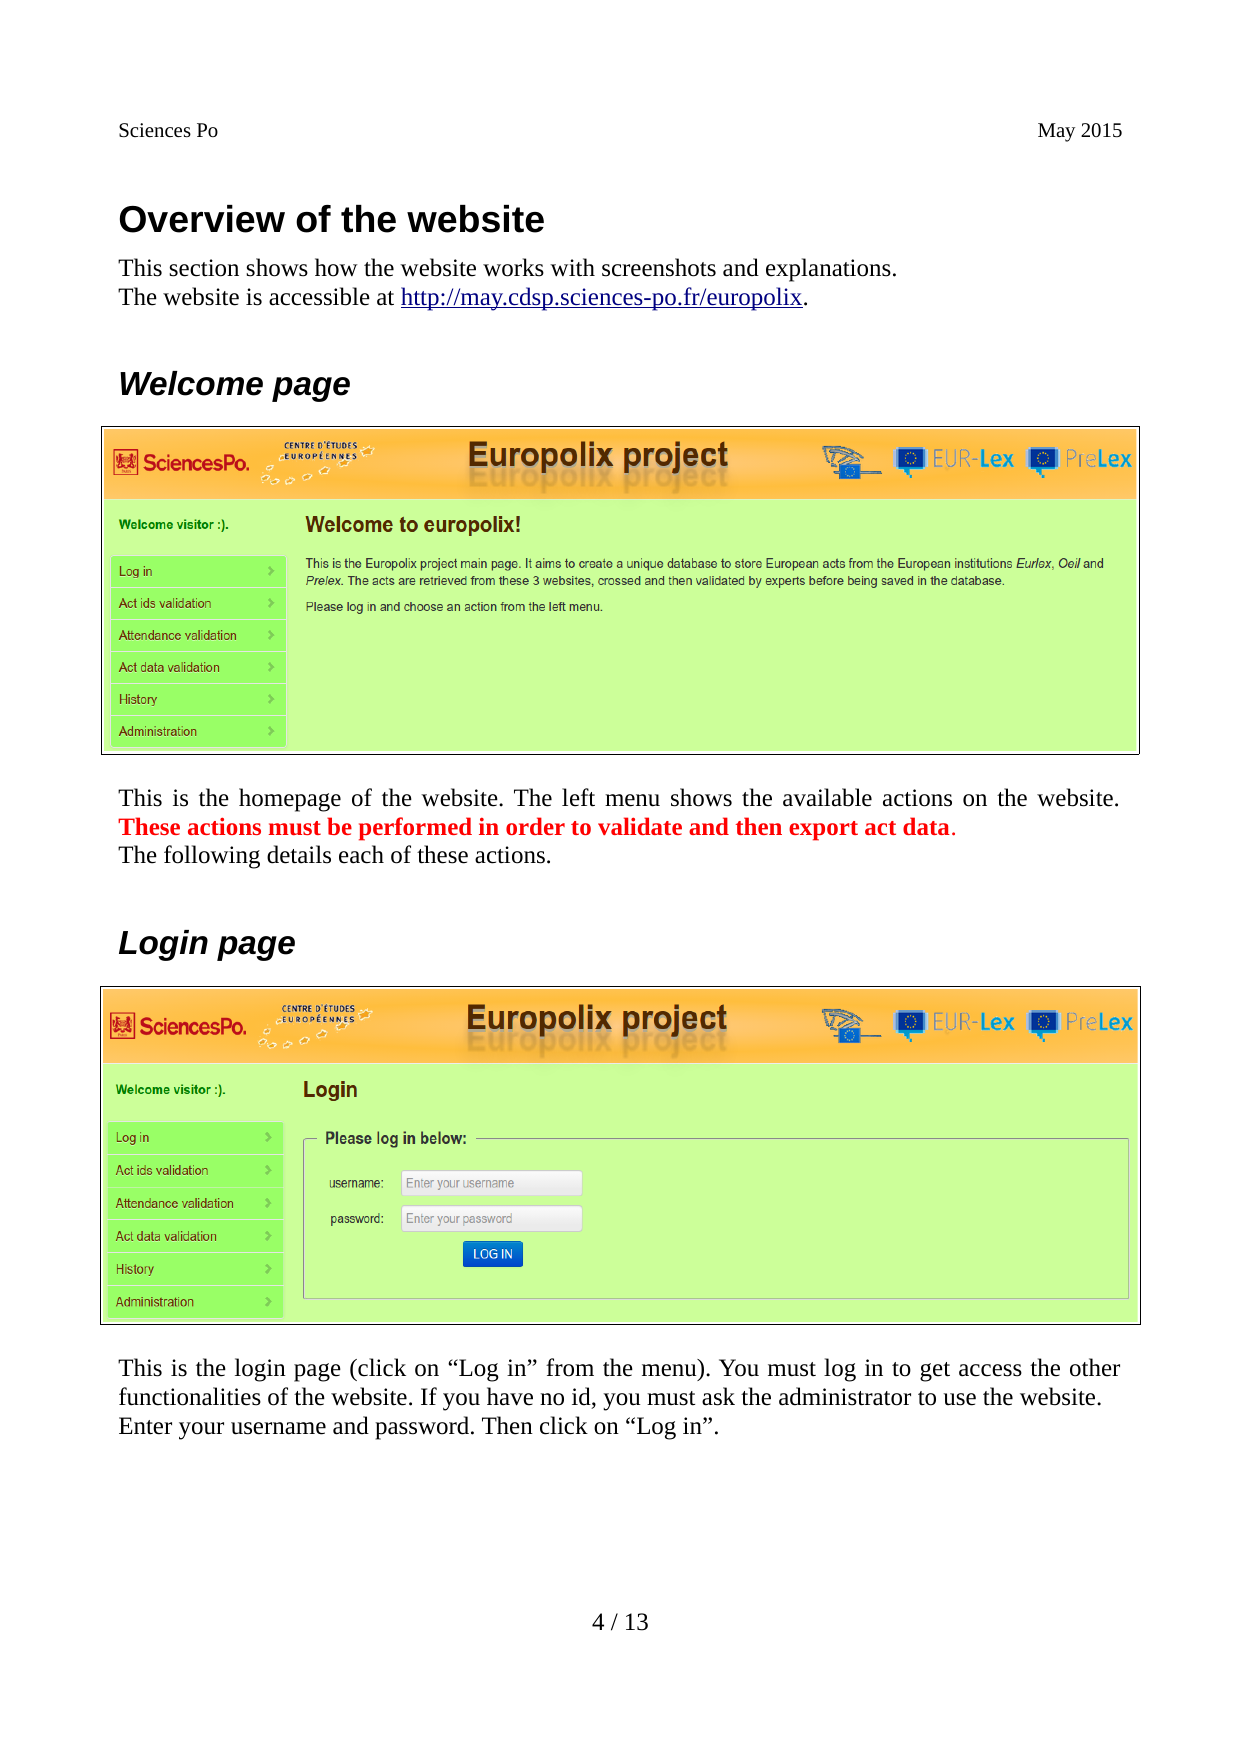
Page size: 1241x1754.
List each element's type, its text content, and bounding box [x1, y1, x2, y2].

text The following details each of these actions. [118, 840, 1122, 869]
subtitle Welcome page [118, 364, 1122, 402]
text The website is accessible at http://may.cdsp.sciences-po.fr/europolix. [118, 282, 1122, 310]
subtitle Login page [118, 923, 1122, 961]
text Enter your username and password. Then click on “Log in”. [118, 1411, 1122, 1439]
text This section shows how the website works with screenshots and explanations. [118, 253, 1122, 282]
text This is the login page (click on “Log in” from the menu). You must log in to get access the other functionalities of the website. If you have no id, you must ask the administrator to use the website. [118, 1353, 1122, 1411]
picture [103, 989, 1138, 1322]
text This is the homepage of the website. The left menu shows the available actions on the website. These actions must be performed in order to validate and then export act data. [118, 783, 1122, 840]
picture [104, 429, 1137, 751]
subtitle Overview of the website [118, 197, 1122, 240]
